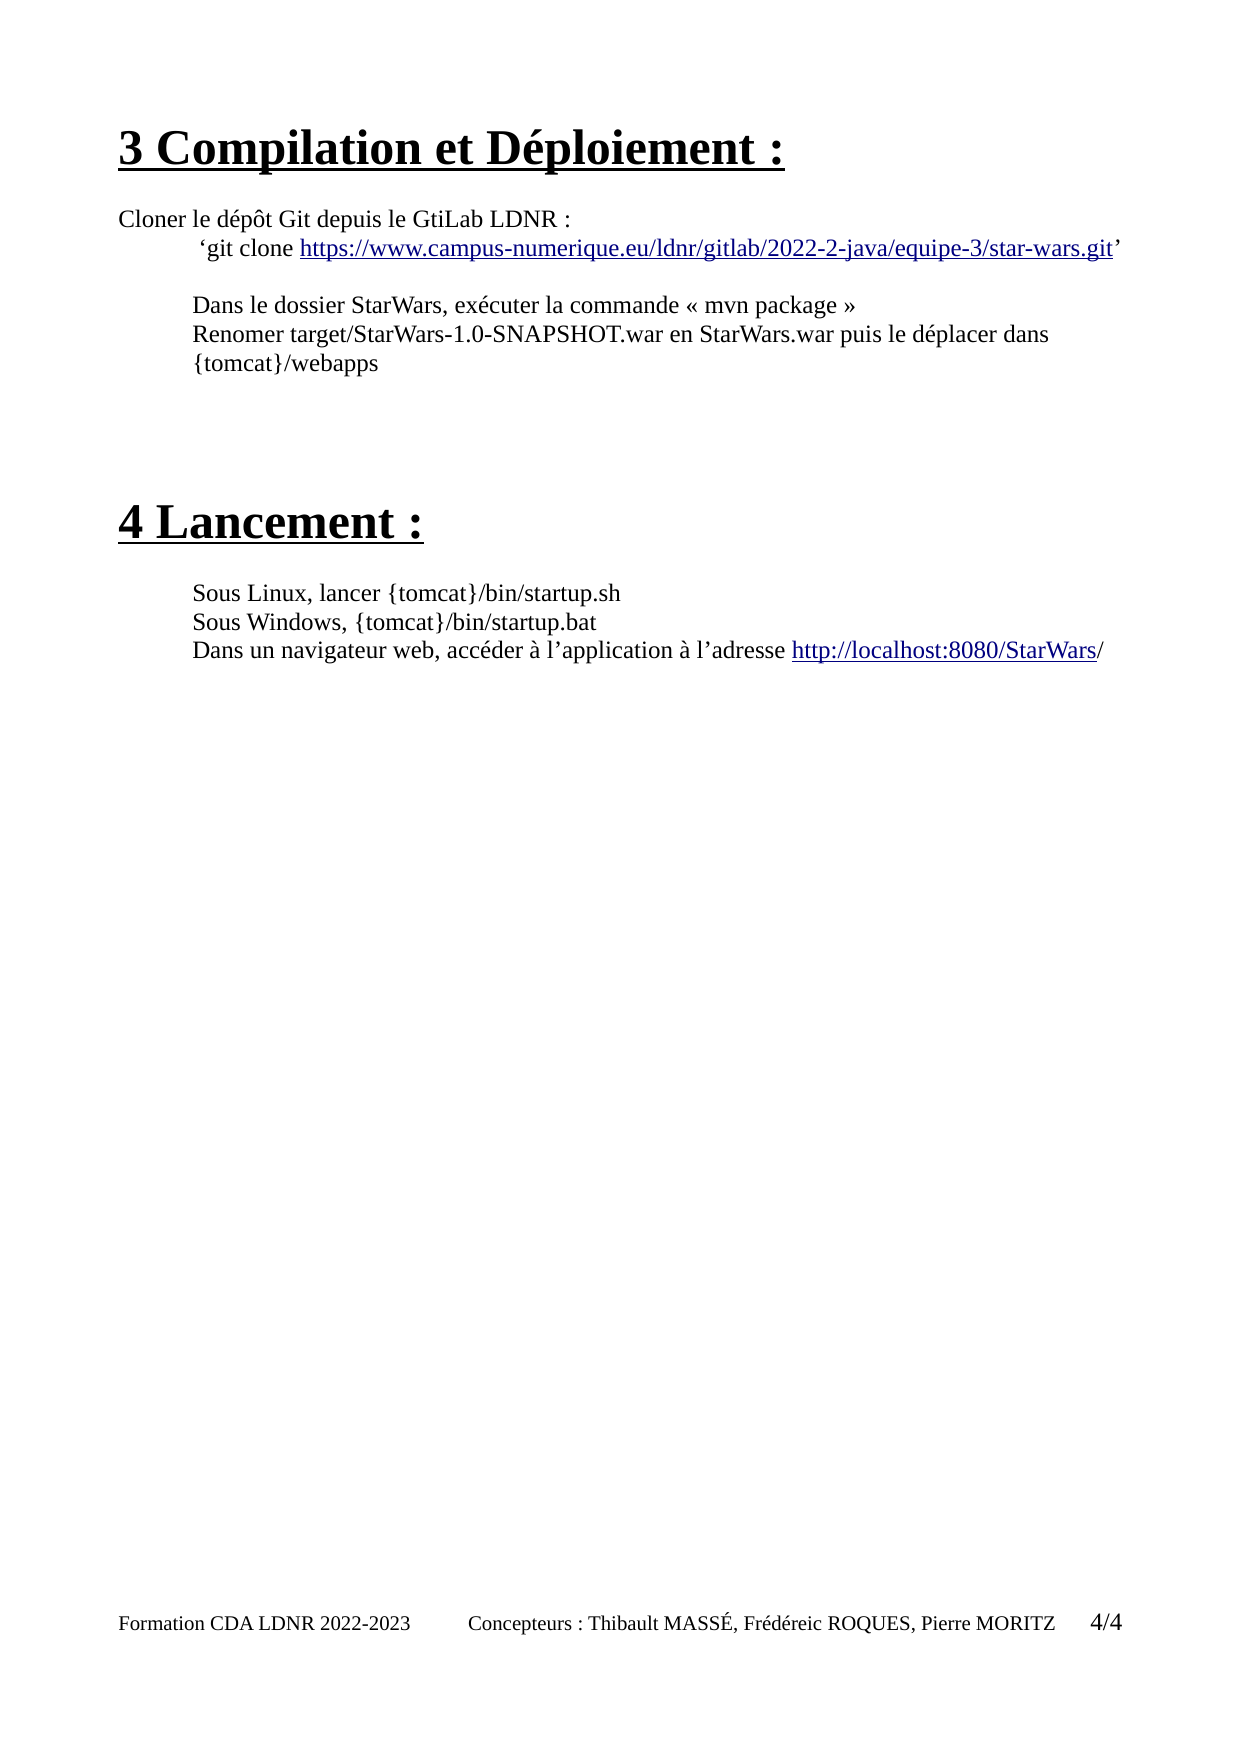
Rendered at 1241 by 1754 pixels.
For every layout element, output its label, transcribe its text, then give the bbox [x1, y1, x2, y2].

text ‘git clone https://www.campus-numerique.eu/ldnr/gitlab/2022-2-java/equipe-3/star-wars.git’ [118, 233, 1122, 262]
text Dans un navigateur web, accéder à l’application à l’adresse http://localhost:8080/StarWars/ [118, 636, 1122, 664]
text Dans le dossier StarWars, exécuter la commande « mvn package » [118, 291, 1122, 319]
text 3 Compilation et Déploiement : [118, 118, 1122, 176]
text Sous Windows, {tomcat}/bin/startup.bat [118, 607, 1122, 636]
text Sous Linux, lancer {tomcat}/bin/startup.sh [118, 578, 1122, 607]
text 4 Lancement : [118, 492, 1122, 549]
text Cloner le dépôt Git depuis le GtiLab LDNR : [118, 204, 1122, 233]
text Renomer target/StarWars-1.0-SNAPSHOT.war en StarWars.war puis le déplacer dans {tomcat}/webapps [118, 319, 1122, 377]
